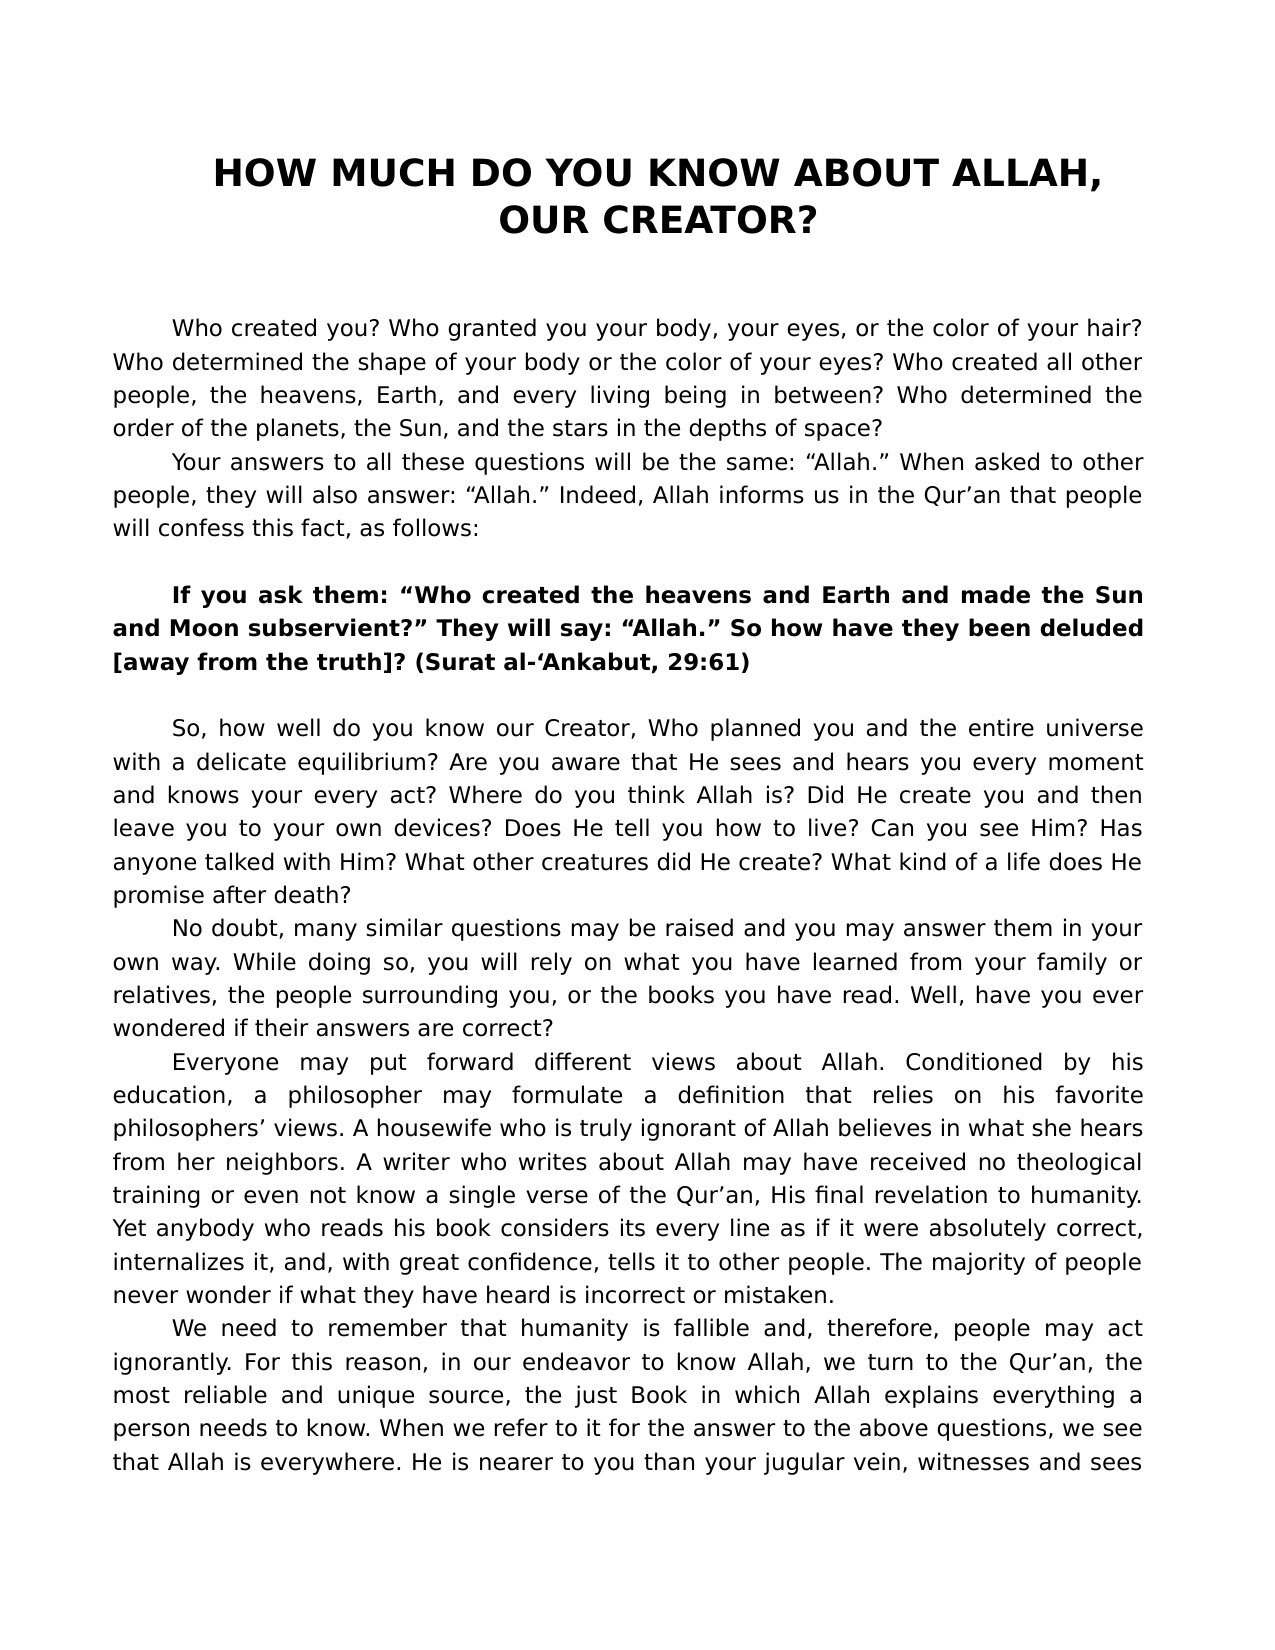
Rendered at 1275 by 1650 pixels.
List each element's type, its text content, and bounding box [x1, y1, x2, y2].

text Your answers to all these questions will be the same: “Allah.” When asked to other people, they will also answer: “Allah.” Indeed, Allah informs us in the Qur’an that people will confess this fact, as follows: [112, 443, 1145, 543]
text If you ask them: “Who created the heavens and Earth and made the Sun and Moon subservient?” They will say: “Allah.” So how have they been deluded [away from the truth]? (Surat al-‘Ankabut, 29:61) [112, 577, 1145, 677]
text So, how well do you know our Creator, Who planned you and the entire universe with a delicate equilibrium? Are you aware that He sees and hears you every moment and knows your every act? Where do you think Allah is? Did He create you and then leave you to your own devices? Does He tell you how to live? Can you see Him? Has anyone talked with Him? What other creatures did He create? What kind of a life does He promise after death? [112, 710, 1145, 910]
text No doubt, many similar questions may be raised and you may answer them in your own way. While doing so, you will rely on what you have learned from your family or relatives, the people surrounding you, or the books you have read. Well, have you ever wondered if their answers are correct? [112, 910, 1145, 1043]
text Who created you? Who granted you your body, your eyes, or the color of your hair? Who determined the shape of your body or the color of your eyes? Who created all other people, the heavens, Earth, and every living being in between? Who determined the order of the planets, the Sun, and the stars in the depths of space? [112, 310, 1145, 443]
text OUR CREATOR? [112, 196, 1145, 243]
text HOW MUCH DO YOU KNOW ABOUT ALLAH, [112, 148, 1145, 196]
text We need to remember that humanity is fallible and, therefore, people may act ignorantly. For this reason, in our endeavor to know Allah, we turn to the Qur’an, the most reliable and unique source, the just Book in which Allah explains everything a person needs to know. When we refer to it for the answer to the above questions, we see that Allah is everywhere. He is nearer to you than your jugular vein, witnesses and sees [112, 1310, 1145, 1477]
text Everyone may put forward different views about Allah. Conditioned by his education, a philosopher may formulate a definition that relies on his favorite philosophers’ views. A housewife who is truly ignorant of Allah believes in what she hears from her neighbors. A writer who writes about Allah may have received no theological training or even not know a single verse of the Qur’an, His final revelation to humanity. Yet anybody who reads his book considers its every line as if it were absolutely correct, internalizes it, and, with great confidence, tells it to other people. The majority of people never wonder if what they have heard is incorrect or mistaken. [112, 1043, 1145, 1310]
